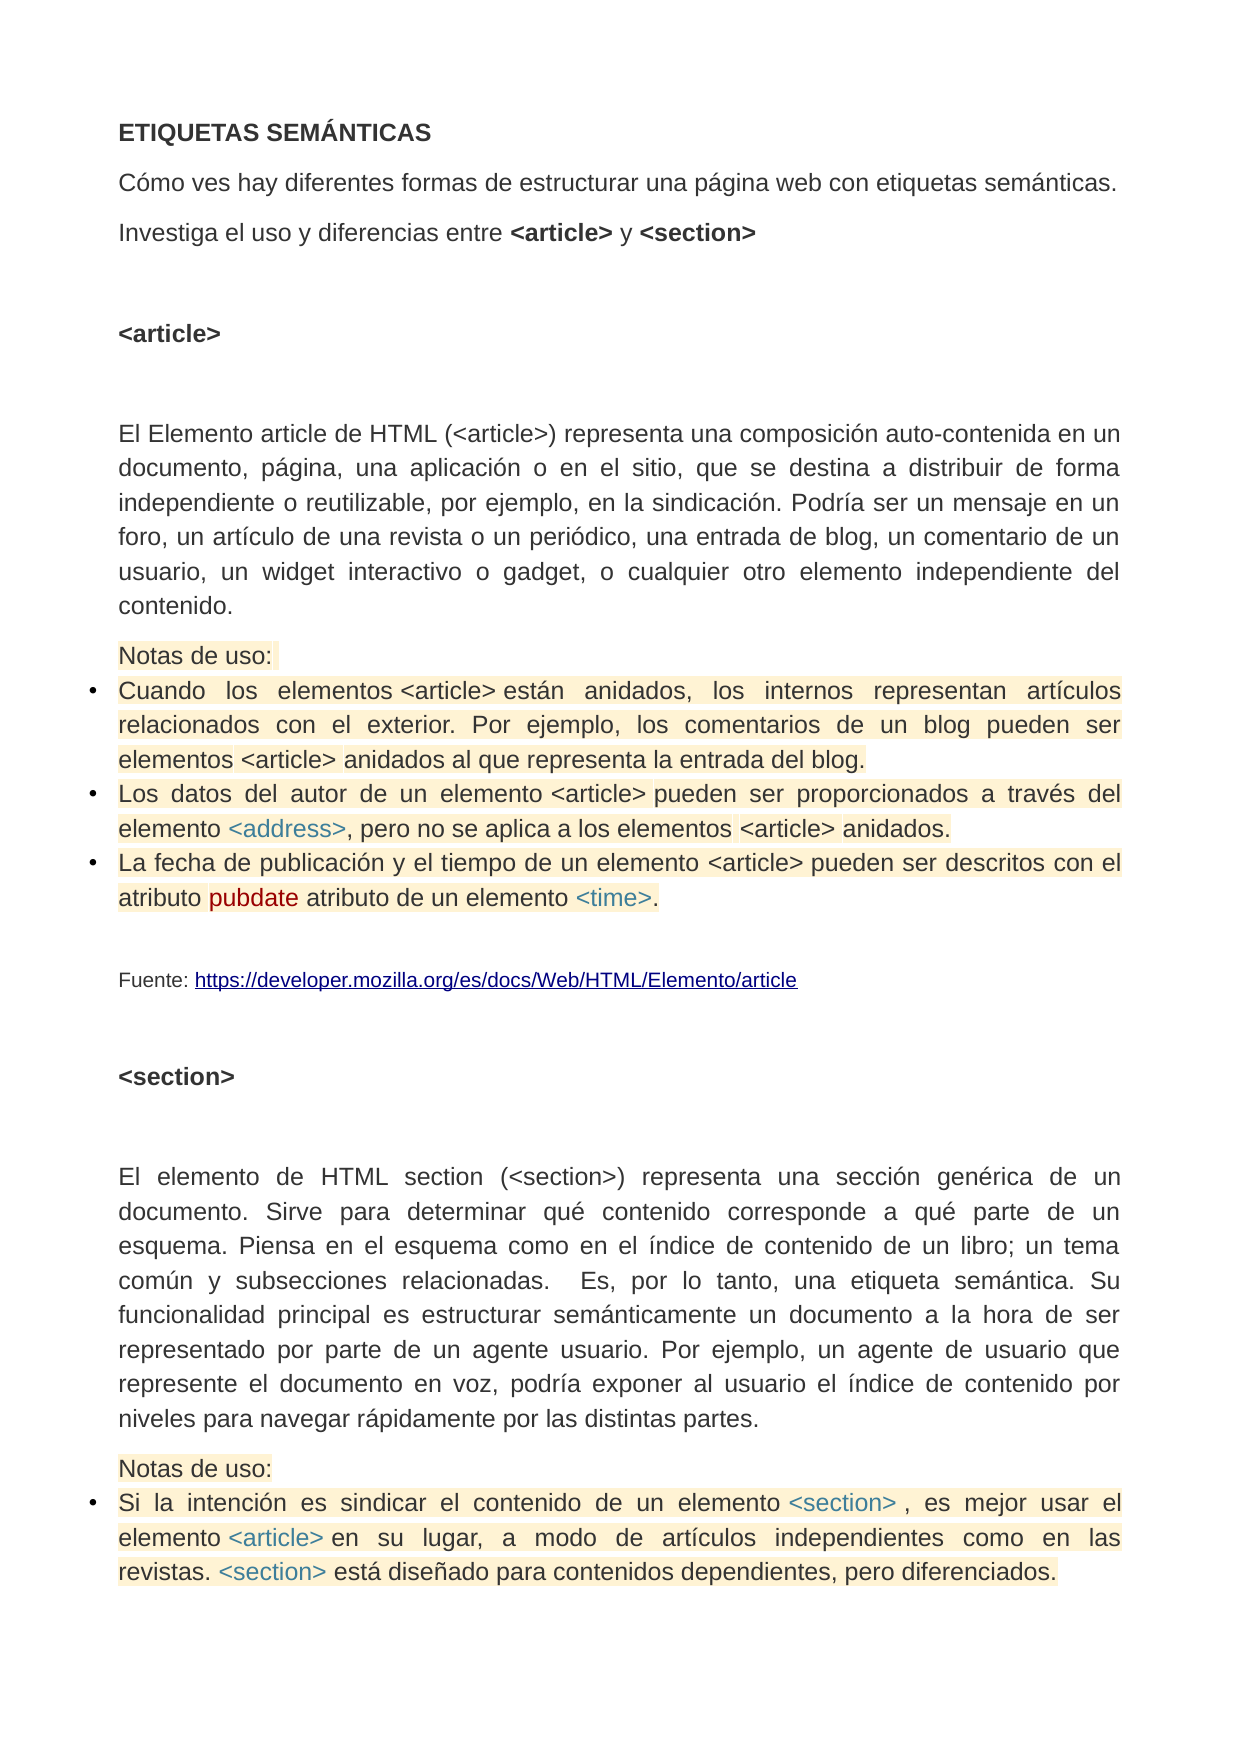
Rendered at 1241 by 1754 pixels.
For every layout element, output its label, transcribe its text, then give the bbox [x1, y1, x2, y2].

text <section> [118, 1062, 1122, 1091]
text ETIQUETAS SEMÁNTICAS [118, 118, 1122, 147]
text Notas de uso: [118, 1454, 1122, 1482]
text <article> [118, 318, 1122, 347]
text Fuente: https://developer.mozilla.org/es/docs/Web/HTML/Elemento/article [118, 967, 1122, 991]
text El elemento de HTML section (<section>) representa una sección genérica de un documento. Sirve para determinar qué contenido corresponde a qué parte de un esquema. Piensa en el esquema como en el índice de contenido de un libro; un tema común y subsecciones relacionadas. Es, por lo tanto, una etiqueta semántica. Su funcionalidad principal es estructurar semánticamente un documento a la hora de ser representado por parte de un agente usuario. Por ejemplo, un agente de usuario que represente el documento en voz, podría exponer al usuario el índice de contenido por niveles para navegar rápidamente por las distintas partes. [118, 1162, 1122, 1432]
list Los datos del autor de un elemento <article> pueden ser proporcionados a través del elemento <address>, pero no se aplica a los elementos <article> anidados. [118, 779, 1122, 843]
text Notas de uso: [118, 641, 1122, 670]
list Si la intención es sindicar el contenido de un elemento <section> , es mejor usar el elemento <article> en su lugar, a modo de artículos independientes como en las revistas. <section> está diseñado para contenidos dependientes, pero diferenciados. [118, 1488, 1122, 1586]
text El Elemento article de HTML (<article>) representa una composición auto-contenida en un documento, página, una aplicación o en el sitio, que se destina a distribuir de forma independiente o reutilizable, por ejemplo, en la sindicación. Podría ser un mensaje en un foro, un artículo de una revista o un periódico, una entrada de blog, un comentario de un usuario, un widget interactivo o gadget, o cualquier otro elemento independiente del contenido. [118, 419, 1122, 620]
list La fecha de publicación y el tiempo de un elemento <article> pueden ser descritos con el atributo pubdate atributo de un elemento <time>. [118, 848, 1122, 912]
text Investiga el uso y diferencias entre <article> y <section> [118, 218, 1122, 247]
text Cómo ves hay diferentes formas de estructurar una página web con etiquetas semánticas. [118, 168, 1122, 197]
list Cuando los elementos <article> están anidados, los internos representan artículos relacionados con el exterior. Por ejemplo, los comentarios de un blog pueden ser elementos <article> anidados al que representa la entrada del blog. [118, 676, 1122, 773]
